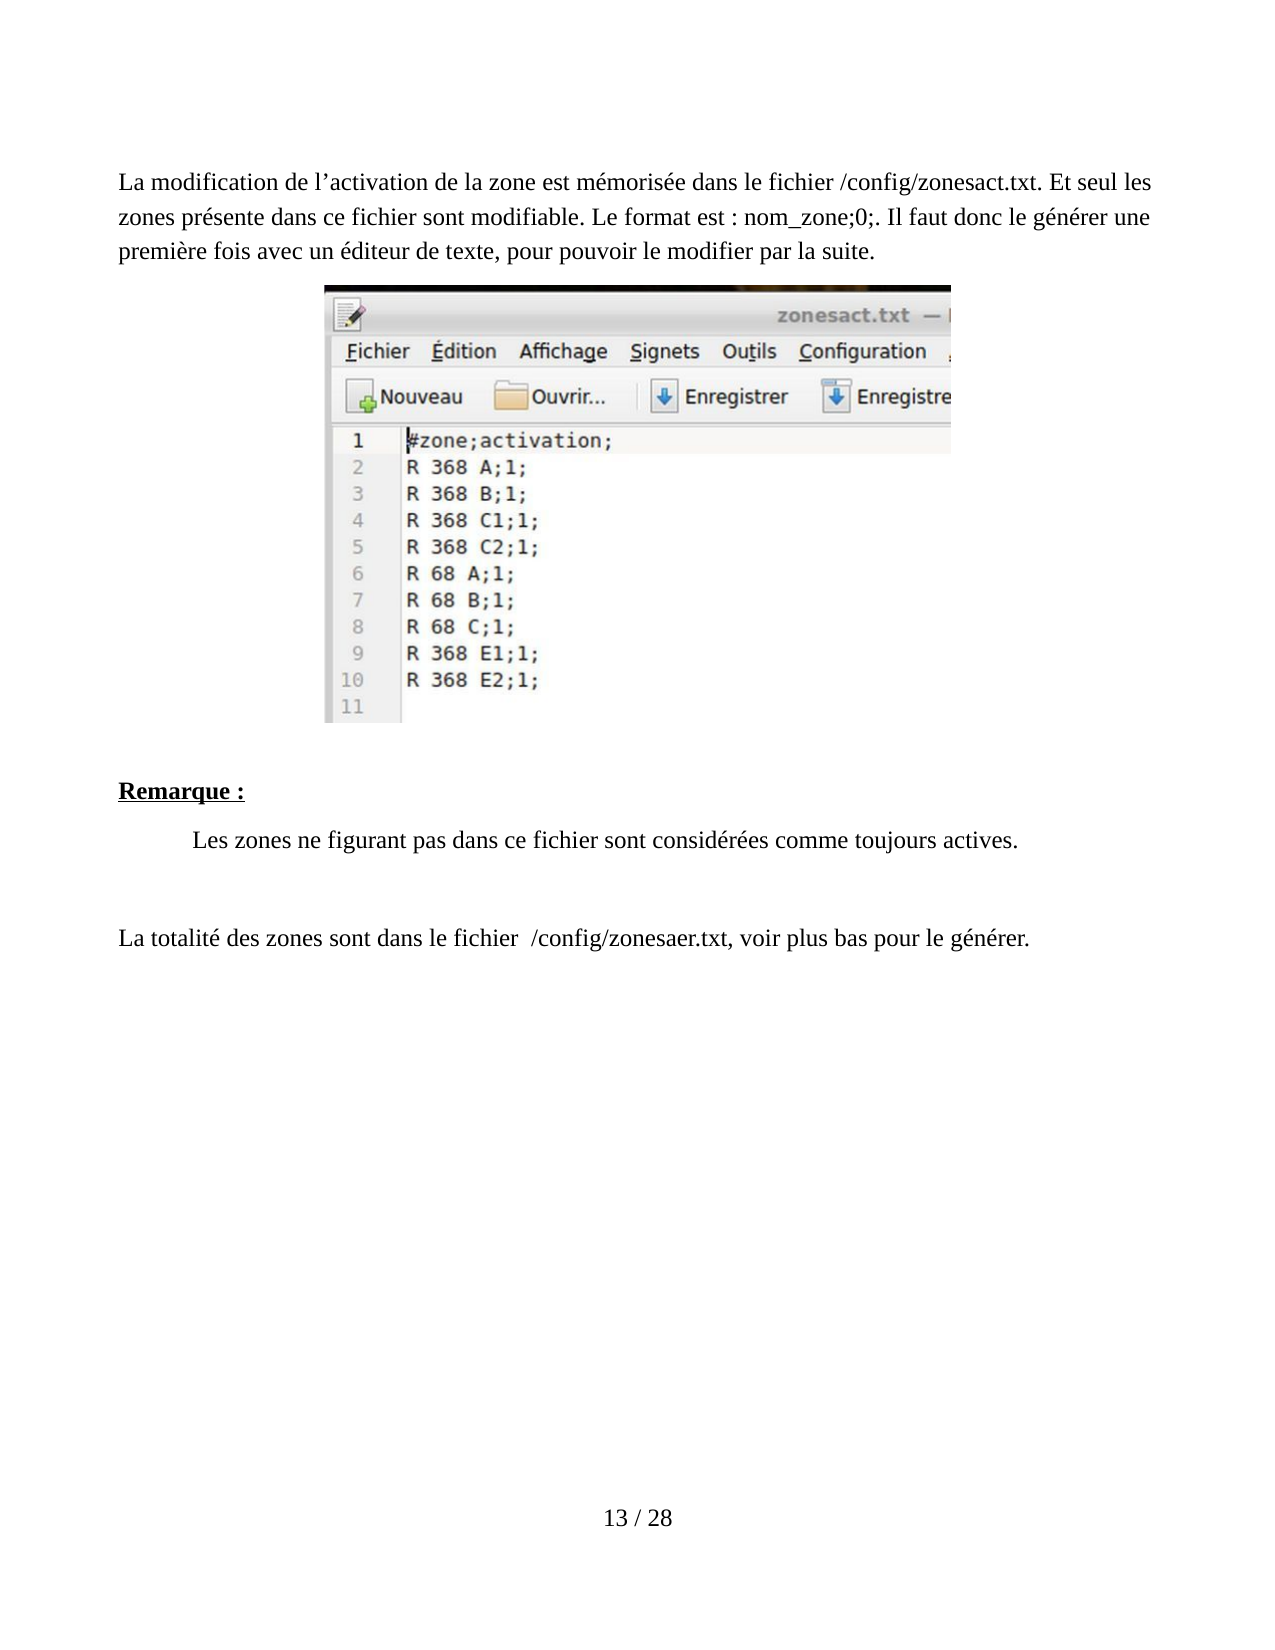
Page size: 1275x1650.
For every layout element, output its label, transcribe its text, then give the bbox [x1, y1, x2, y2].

text Les zones ne figurant pas dans ce fichier sont considérées comme toujours actives. [118, 825, 1157, 854]
text La modification de l’activation de la zone est mémorisée dans le fichier /config/zonesact.txt. Et seul les zones présente dans ce fichier sont modifiable. Le format est : nom_zone;0;. Il faut donc le générer une première fois avec un éditeur de texte, pour pouvoir le modifier par la suite. [118, 167, 1157, 265]
text Remarque : [118, 776, 1157, 804]
picture [324, 285, 951, 723]
text La totalité des zones sont dans le fichier /config/zonesaer.txt, voir plus bas pour le générer. [118, 923, 1157, 952]
